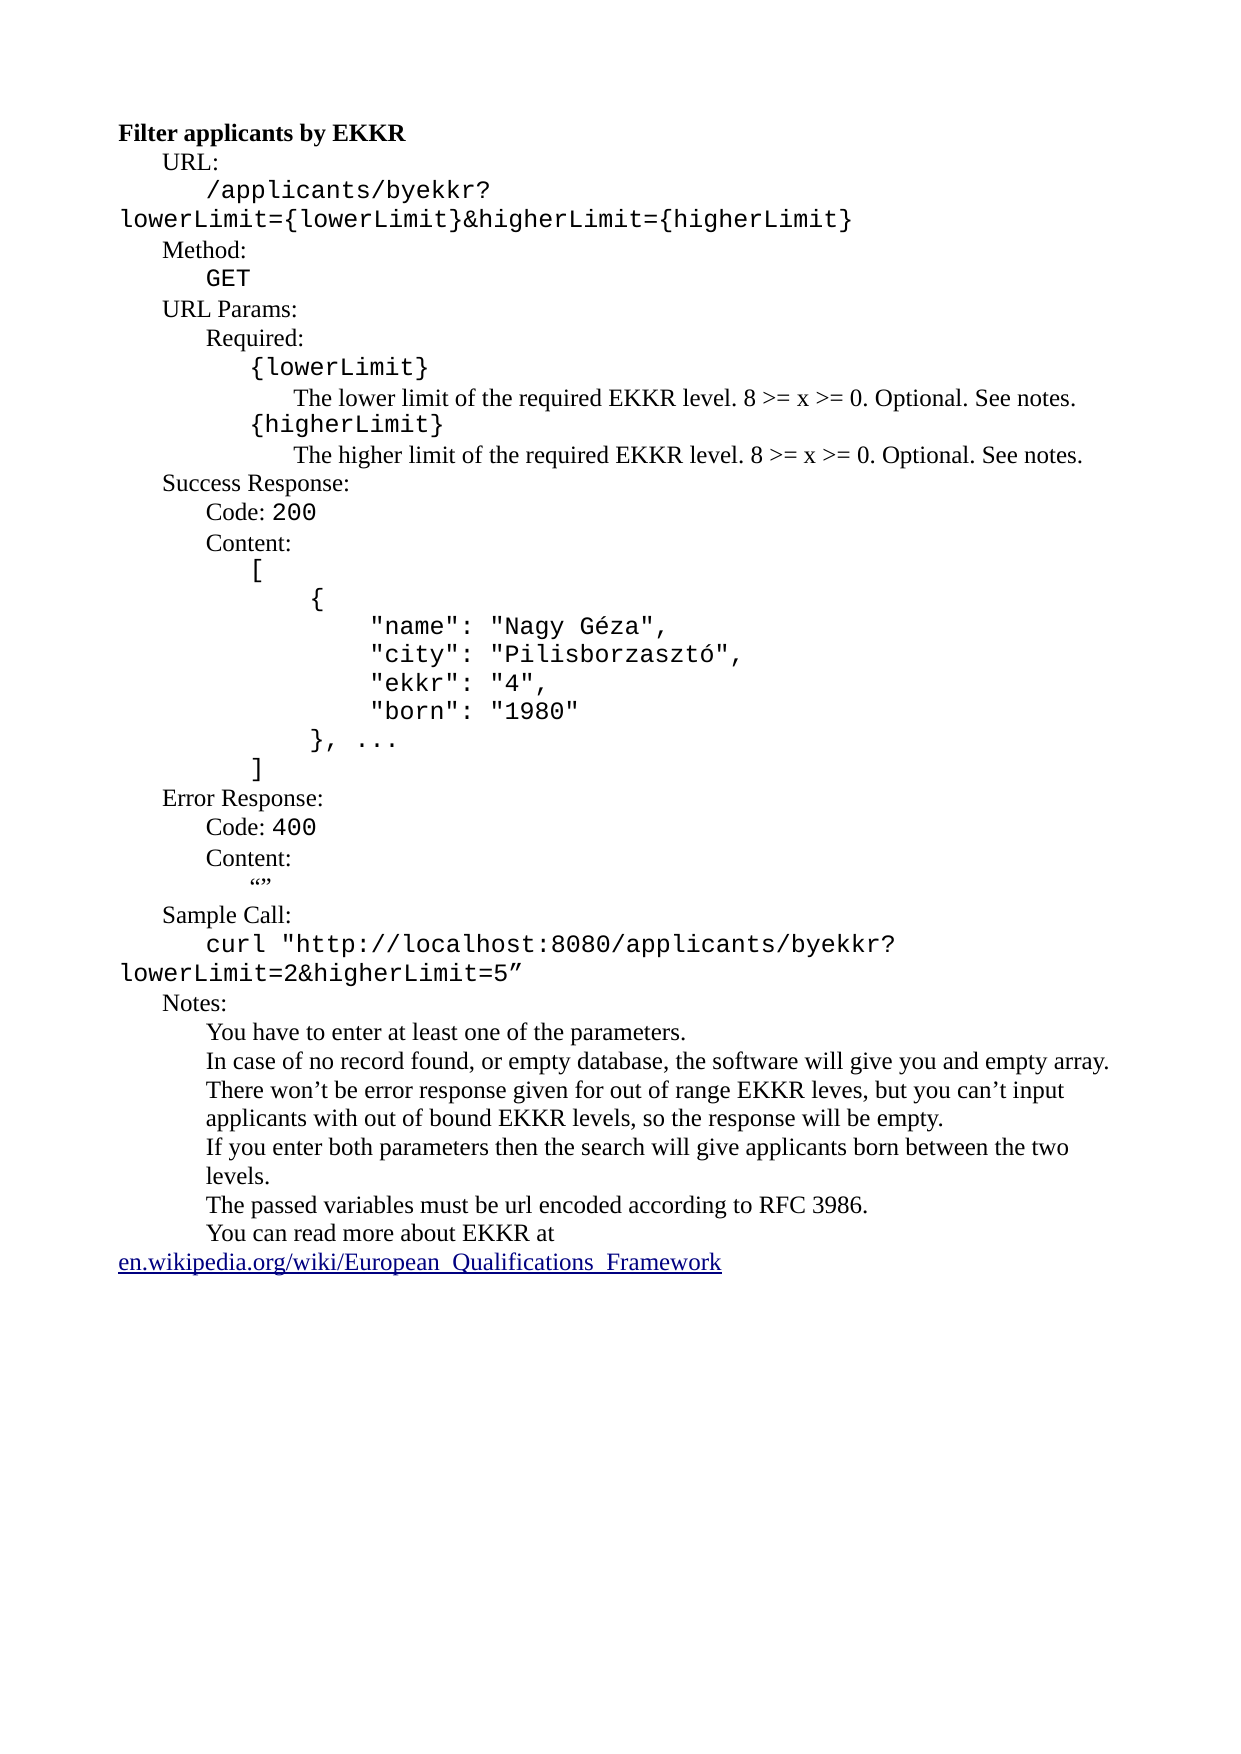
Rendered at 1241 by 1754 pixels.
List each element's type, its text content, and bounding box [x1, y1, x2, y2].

text Content: [118, 528, 1122, 557]
text URL Params: [118, 294, 1122, 323]
text The passed variables must be url encoded according to RFC 3986. [118, 1190, 1122, 1218]
text Success Response: [118, 468, 1122, 497]
text curl "http://localhost:8080/applicants/byekkr?lowerLimit=2&higherLimit=5” [118, 929, 1122, 988]
text There won’t be error response given for out of range EKKR leves, but you can’t input applicants with out of bound EKKR levels, so the response will be empty. [118, 1075, 1122, 1132]
text "city": "Pilisborzasztó", [118, 642, 1122, 670]
text "name": "Nagy Géza", [118, 613, 1122, 642]
text {lowerLimit} [118, 352, 1122, 383]
text [ [118, 557, 1122, 585]
text Required: [118, 323, 1122, 352]
text Sample Call: [118, 901, 1122, 929]
text "ekkr": "4", [118, 670, 1122, 698]
text Code: 200 [118, 497, 1122, 528]
text {higherLimit} [118, 411, 1122, 440]
text GET [118, 263, 1122, 294]
text Content: [118, 843, 1122, 872]
text ] [118, 755, 1122, 783]
text If you enter both parameters then the search will give applicants born between the two levels. [118, 1132, 1122, 1190]
text /applicants/byekkr?lowerLimit={lowerLimit}&higherLimit={higherLimit} [118, 176, 1122, 235]
text Notes: [118, 988, 1122, 1017]
text Code: 400 [118, 812, 1122, 843]
text “” [118, 872, 1122, 901]
text You have to enter at least one of the parameters. [118, 1017, 1122, 1046]
text URL: [118, 147, 1122, 176]
text The lower limit of the required EKKR level. 8 >= x >= 0. Optional. See notes. [118, 383, 1122, 411]
text "born": "1980" [118, 698, 1122, 727]
text }, ... [118, 727, 1122, 755]
text { [118, 585, 1122, 613]
text You can read more about EKKR at en.wikipedia.org/wiki/European_Qualifications_Framework [118, 1218, 1122, 1276]
text Error Response: [118, 783, 1122, 812]
text The higher limit of the required EKKR level. 8 >= x >= 0. Optional. See notes. [118, 440, 1122, 468]
text In case of no record found, or empty database, the software will give you and empty array. [118, 1046, 1122, 1075]
text Filter applicants by EKKR [118, 118, 1122, 147]
text Method: [118, 235, 1122, 263]
